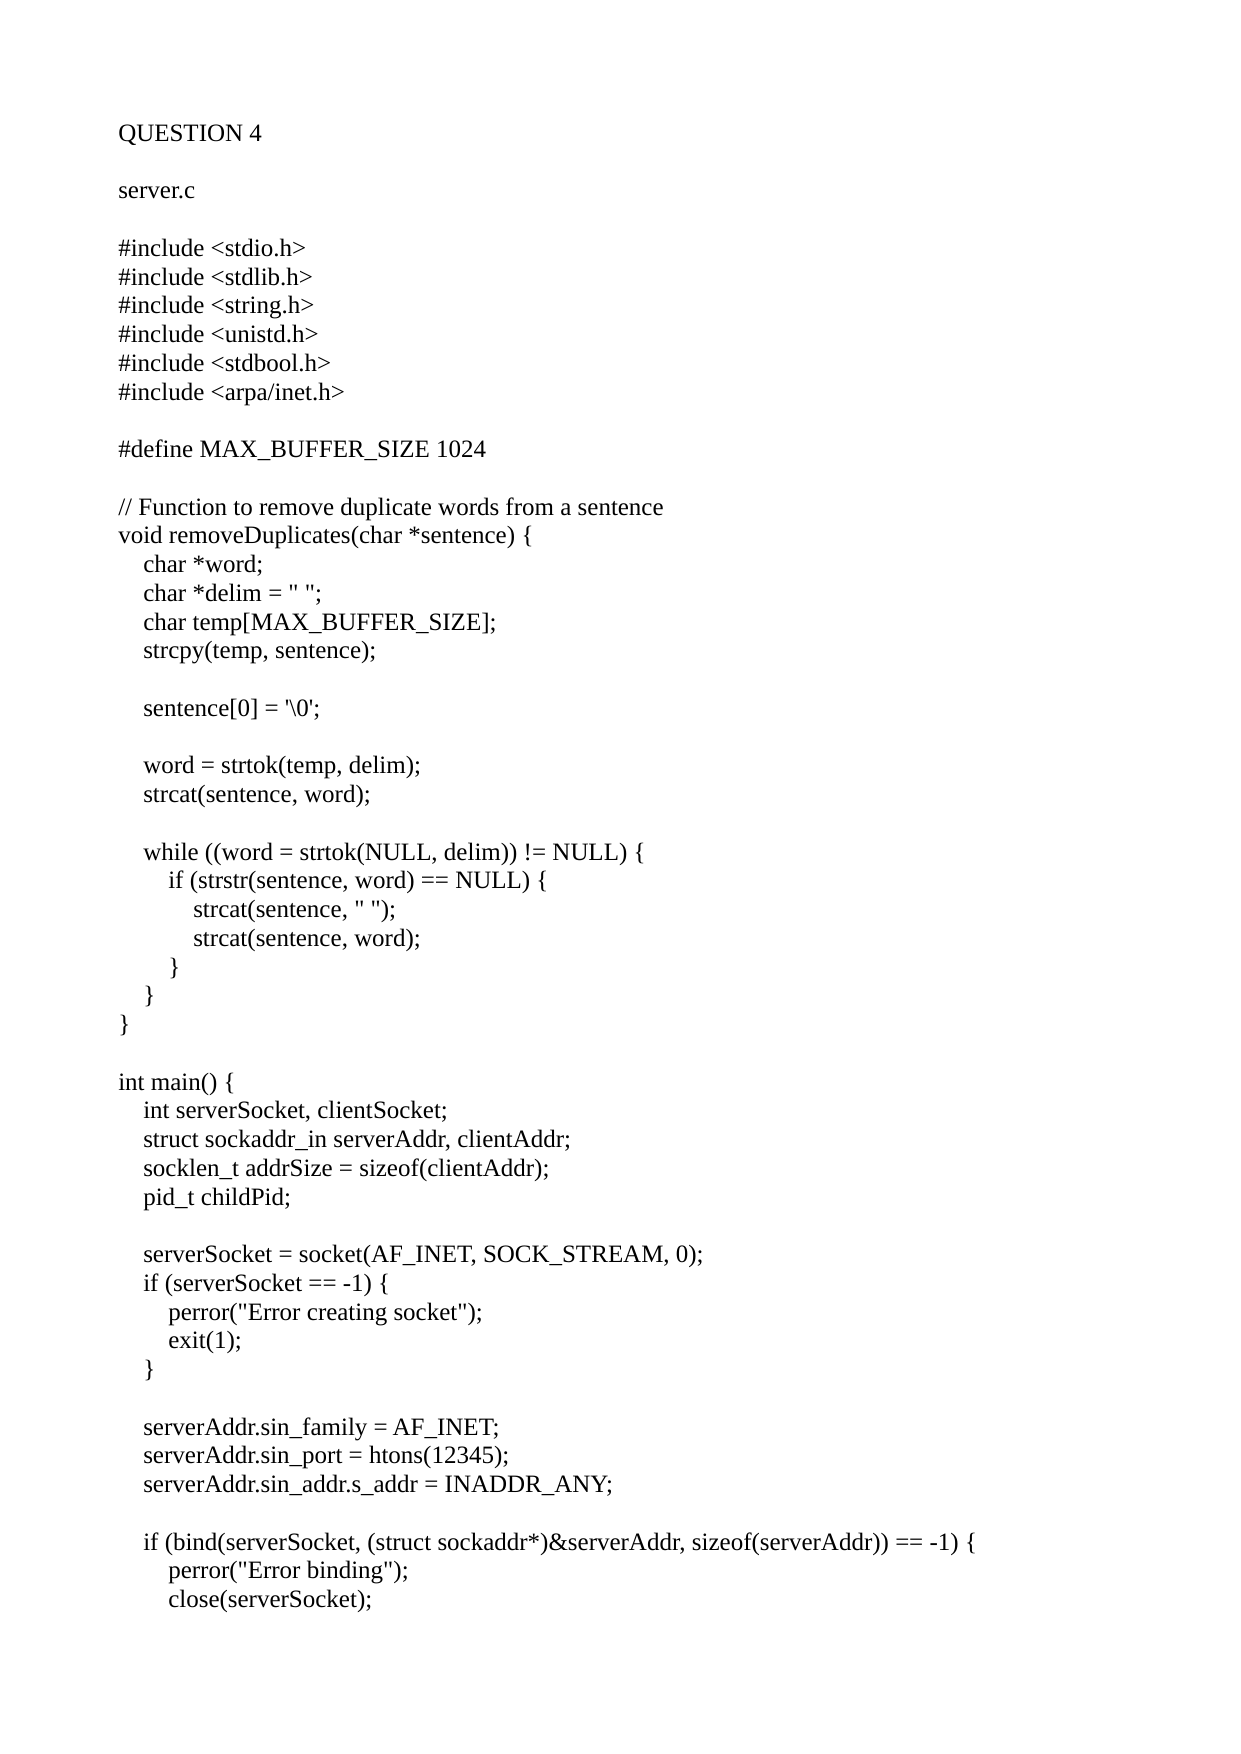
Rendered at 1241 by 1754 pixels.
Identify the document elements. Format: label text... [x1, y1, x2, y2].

text char temp[MAX_BUFFER_SIZE]; [118, 607, 1122, 636]
text perror("Error creating socket"); [118, 1297, 1122, 1326]
text #include <stdlib.h> [118, 262, 1122, 291]
text if (bind(serverSocket, (struct sockaddr*)&serverAddr, sizeof(serverAddr)) == -1) { [118, 1527, 1122, 1556]
text #include <arpa/inet.h> [118, 377, 1122, 406]
text exit(1); [118, 1326, 1122, 1354]
text char *word; [118, 549, 1122, 578]
text word = strtok(temp, delim); [118, 751, 1122, 779]
text // Function to remove duplicate words from a sentence [118, 492, 1122, 521]
text struct sockaddr_in serverAddr, clientAddr; [118, 1124, 1122, 1153]
text sentence[0] = '\0'; [118, 693, 1122, 722]
text pid_t childPid; [118, 1182, 1122, 1211]
text void removeDuplicates(char *sentence) { [118, 521, 1122, 549]
text server.c [118, 176, 1122, 204]
text int main() { [118, 1067, 1122, 1096]
text serverAddr.sin_port = htons(12345); [118, 1441, 1122, 1469]
text strcat(sentence, word); [118, 779, 1122, 808]
text } [118, 1009, 1122, 1038]
text serverAddr.sin_family = AF_INET; [118, 1412, 1122, 1441]
text strcat(sentence, word); [118, 923, 1122, 952]
text } [118, 981, 1122, 1009]
text #define MAX_BUFFER_SIZE 1024 [118, 434, 1122, 463]
text close(serverSocket); [118, 1584, 1122, 1613]
text #include <stdio.h> [118, 233, 1122, 262]
text #include <string.h> [118, 291, 1122, 319]
text } [118, 1354, 1122, 1383]
text if (serverSocket == -1) { [118, 1268, 1122, 1297]
text while ((word = strtok(NULL, delim)) != NULL) { [118, 837, 1122, 866]
text serverAddr.sin_addr.s_addr = INADDR_ANY; [118, 1469, 1122, 1498]
text perror("Error binding"); [118, 1556, 1122, 1584]
text char *delim = " "; [118, 578, 1122, 607]
text strcpy(temp, sentence); [118, 636, 1122, 664]
text strcat(sentence, " "); [118, 894, 1122, 923]
text #include <unistd.h> [118, 319, 1122, 348]
text } [118, 952, 1122, 981]
text int serverSocket, clientSocket; [118, 1096, 1122, 1124]
text QUESTION 4 [118, 118, 1122, 147]
text if (strstr(sentence, word) == NULL) { [118, 866, 1122, 894]
text serverSocket = socket(AF_INET, SOCK_STREAM, 0); [118, 1239, 1122, 1268]
text socklen_t addrSize = sizeof(clientAddr); [118, 1153, 1122, 1182]
text #include <stdbool.h> [118, 348, 1122, 377]
